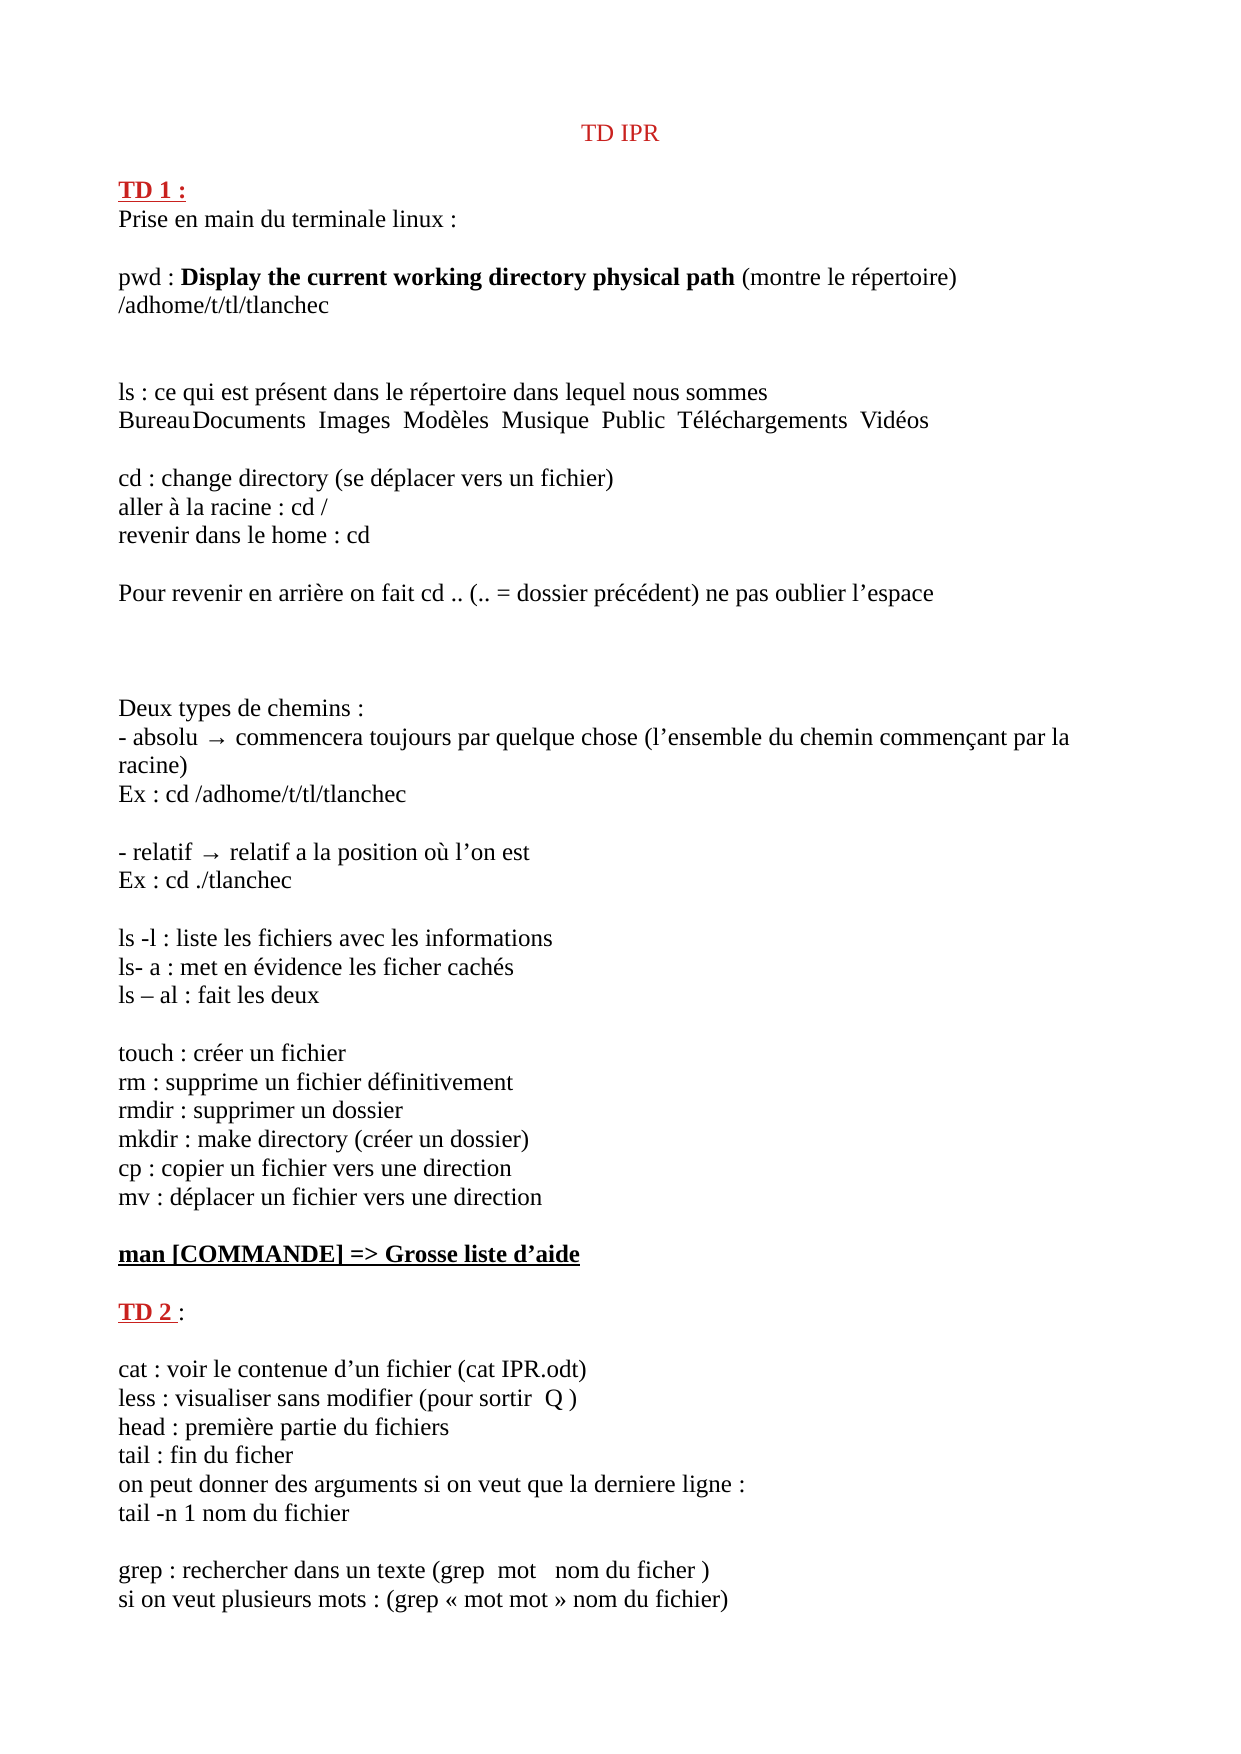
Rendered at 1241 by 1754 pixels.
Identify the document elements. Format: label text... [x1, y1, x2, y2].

text Deux types de chemins : [118, 693, 1122, 722]
text cat : voir le contenue d’un fichier (cat IPR.odt) [118, 1354, 1122, 1383]
text TD 1 : [118, 176, 1122, 204]
text Prise en main du terminale linux : [118, 204, 1122, 233]
text si on veut plusieurs mots : (grep « mot mot » nom du fichier) [118, 1584, 1122, 1613]
text ls – al : fait les deux [118, 981, 1122, 1009]
text touch : créer un fichier [118, 1038, 1122, 1067]
text rmdir : supprimer un dossier [118, 1096, 1122, 1124]
text Pour revenir en arrière on fait cd .. (.. = dossier précédent) ne pas oublier l’espace [118, 578, 1122, 607]
text ls -l : liste les fichiers avec les informations [118, 923, 1122, 952]
text Ex : cd /adhome/t/tl/tlanchec [118, 779, 1122, 808]
text tail -n 1 nom du fichier [118, 1498, 1122, 1527]
text TD IPR [118, 118, 1122, 147]
text tail : fin du ficher [118, 1441, 1122, 1469]
text revenir dans le home : cd [118, 521, 1122, 549]
text mkdir : make directory (créer un dossier) [118, 1124, 1122, 1153]
text cp : copier un fichier vers une direction [118, 1153, 1122, 1182]
text aller à la racine : cd / [118, 492, 1122, 521]
text ls- a : met en évidence les ficher cachés [118, 952, 1122, 981]
text less : visualiser sans modifier (pour sortir Q ) [118, 1383, 1122, 1412]
text grep : rechercher dans un texte (grep mot nom du ficher ) [118, 1556, 1122, 1584]
text ls : ce qui est présent dans le répertoire dans lequel nous sommes [118, 377, 1122, 406]
text man [COMMANDE] => Grosse liste d’aide [118, 1239, 1122, 1268]
text on peut donner des arguments si on veut que la derniere ligne : [118, 1469, 1122, 1498]
text - absolu → commencera toujours par quelque chose (l’ensemble du chemin commençant par la racine) [118, 722, 1122, 779]
text TD 2 : [118, 1297, 1122, 1326]
text - relatif → relatif a la position où l’on est [118, 837, 1122, 866]
text mv : déplacer un fichier vers une direction [118, 1182, 1122, 1211]
text pwd : Display the current working directory physical path (montre le répertoire) [118, 262, 1122, 291]
text Bureau Documents Images Modèles Musique Public Téléchargements Vidéos [118, 406, 1122, 434]
text Ex : cd ./tlanchec [118, 866, 1122, 894]
text rm : supprime un fichier définitivement [118, 1067, 1122, 1096]
text /adhome/t/tl/tlanchec [118, 291, 1122, 319]
text head : première partie du fichiers [118, 1412, 1122, 1441]
text cd : change directory (se déplacer vers un fichier) [118, 463, 1122, 492]
